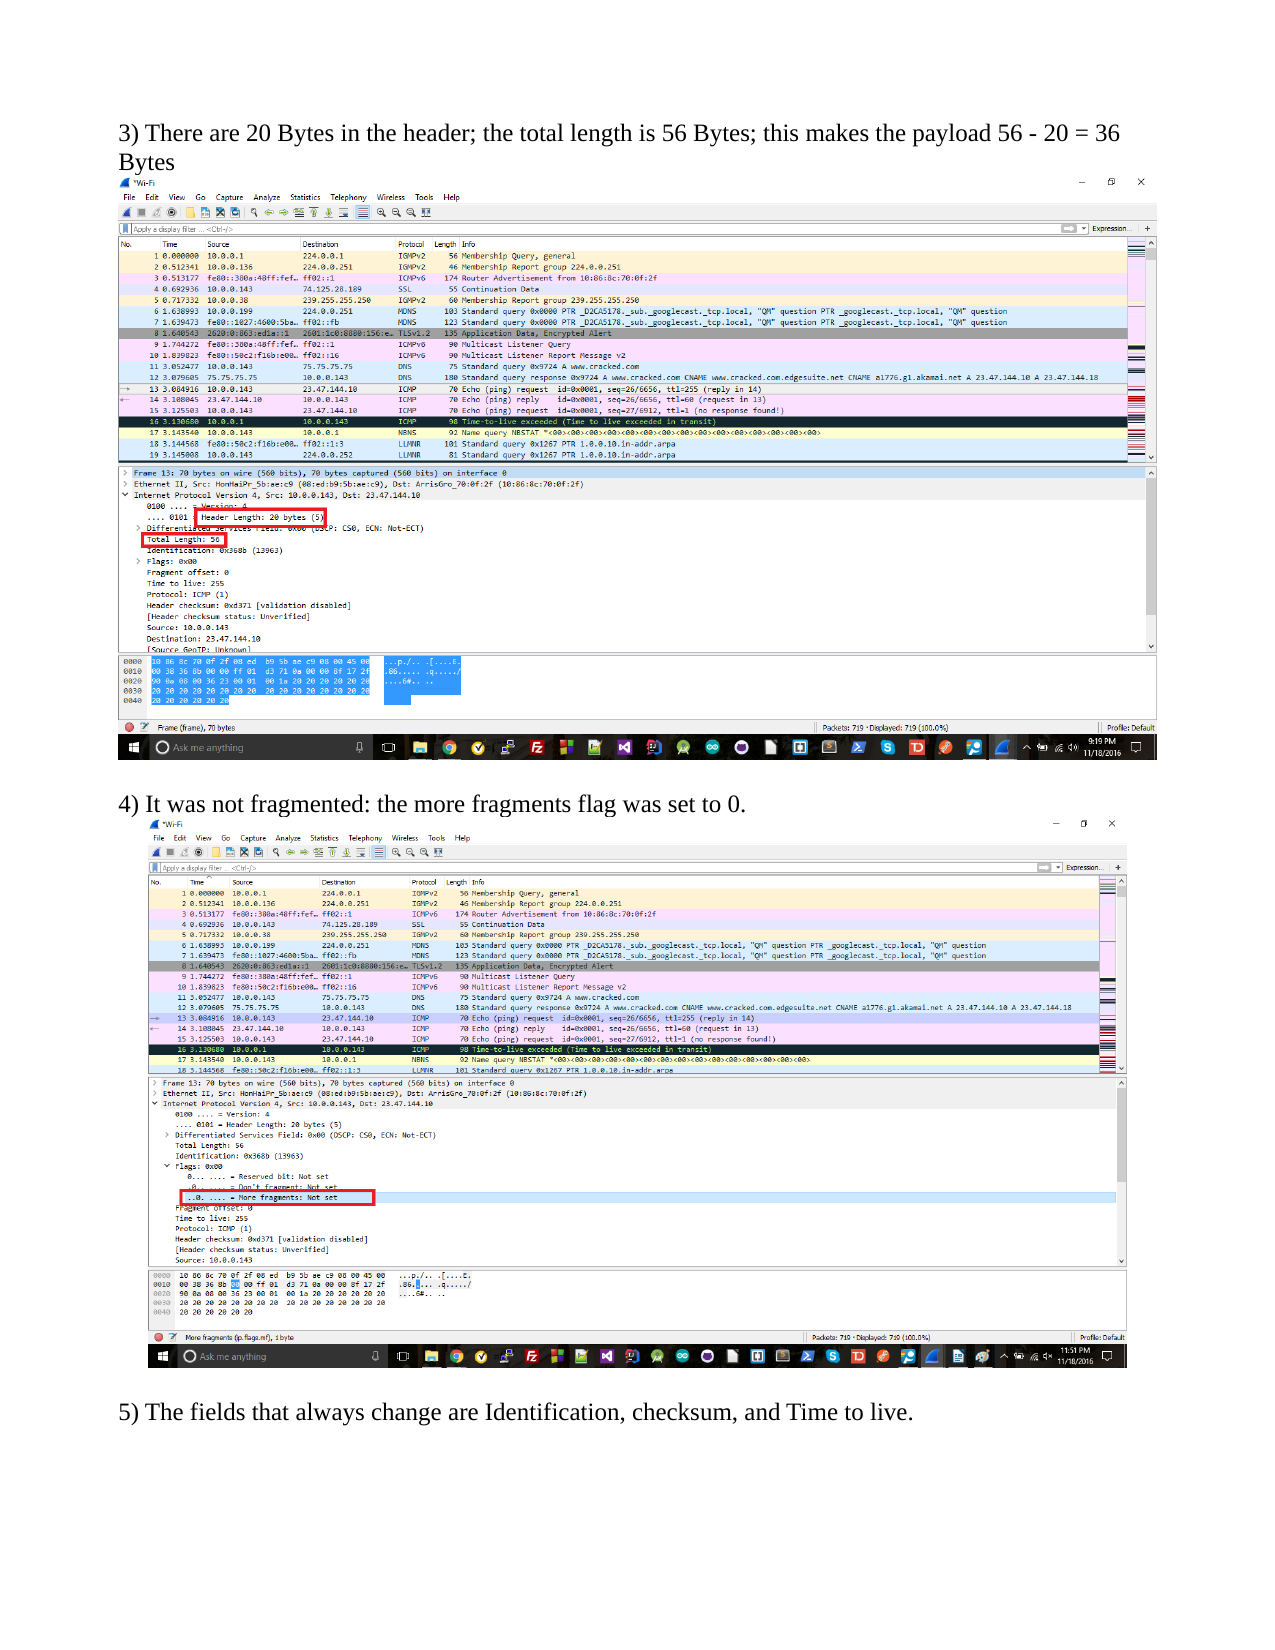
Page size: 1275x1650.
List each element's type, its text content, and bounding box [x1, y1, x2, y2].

text 3) There are 20 Bytes in the header; the total length is 56 Bytes; this makes the payload 56 - 20 = 36 Bytes [118, 118, 1157, 175]
text 4) It was not fragmented: the more fragments flag was set to 0. [118, 789, 1157, 817]
picture [118, 175, 1157, 760]
text 5) The fields that always change are Identification, checksum, and Time to live. [118, 1397, 1157, 1426]
picture [148, 817, 1127, 1368]
